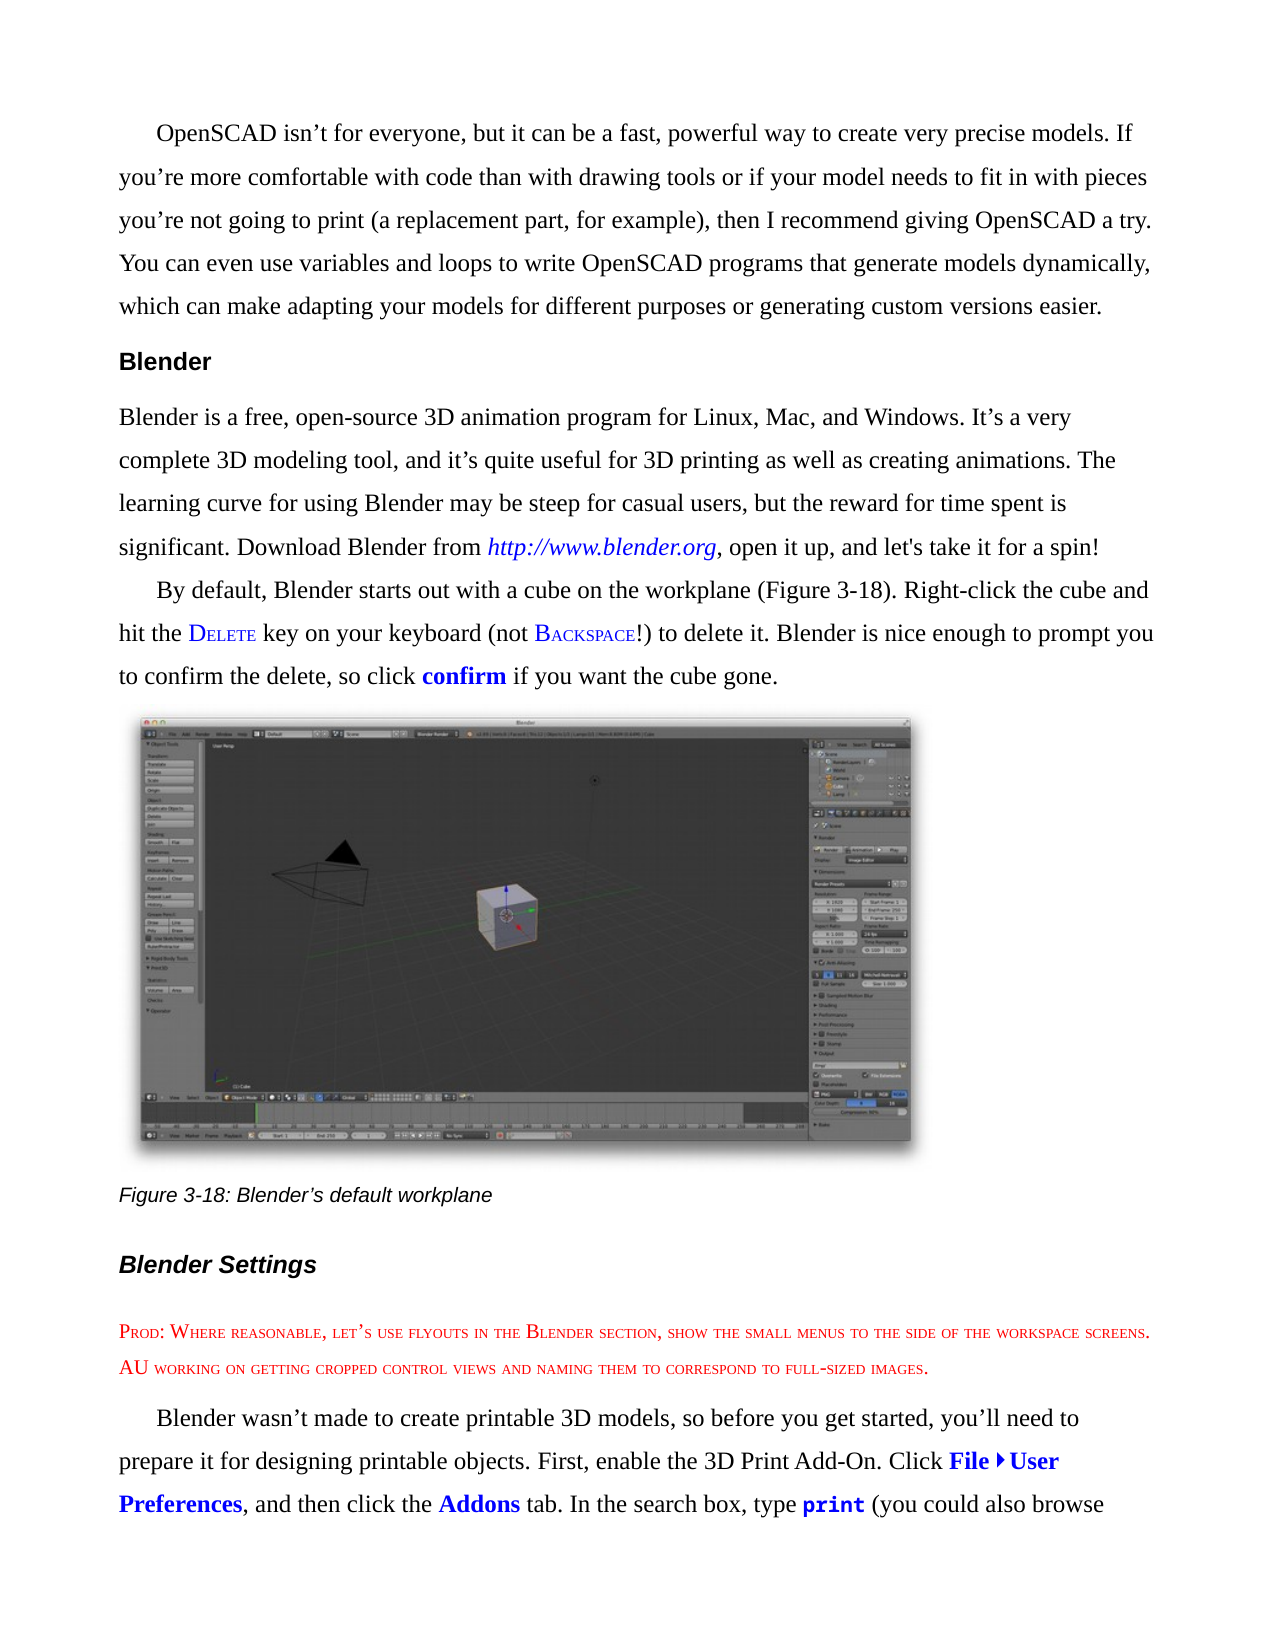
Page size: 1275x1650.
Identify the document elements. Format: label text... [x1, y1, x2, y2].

text Blender is a free, open-source 3D animation program for Linux, Mac, and Windows. It’s a very complete 3D modeling tool, and it’s quite useful for 3D printing as well as creating animations. The learning curve for using Blender may be steep for casual users, but the reward for time spent is significant. Download Blender from http://www.blender.org, open it up, and let's take it for a spin! [118, 402, 1156, 560]
text Prod: Where reasonable, let’s use flyouts in the Blender section, show the small menus to the side of the workspace screens. AU working on getting cropped control views and naming them to correspond to full-sized images. [118, 1319, 1156, 1379]
text OpenSCAD isn’t for everyone, but it can be a fast, powerful way to create very precise models. If you’re more comfortable with code than with drawing tools or if your model needs to fit in with pieces you’re not going to print (a replacement part, for example), then I recommend giving OpenSCAD a try. You can even use variables and loops to write OpenSCAD programs that generate models dynamically, which can make adapting your models for different purposes or generating custom versions easier. [118, 118, 1156, 320]
text Blender [118, 347, 1156, 375]
text Blender wasn’t made to create printable 3D models, so before you get started, you’ll need to prepare it for designing printable objects. First, enable the 3D Print Add-On. Click File4User Preferences, and then click the Addons tab. In the search box, type print (you could also browse [118, 1403, 1156, 1519]
text Figure 3-18: Blender’s default workplane [118, 717, 1156, 1207]
picture [118, 704, 933, 1172]
text Blender Settings [118, 1251, 1156, 1279]
text By default, Blender starts out with a cube on the workplane (Figure 3-18). Right-click the cube and hit the Delete key on your keyboard (not Backspace!) to delete it. Blender is nice enough to prompt you to confirm the delete, so click confirm if you want the cube gone. [118, 575, 1156, 690]
